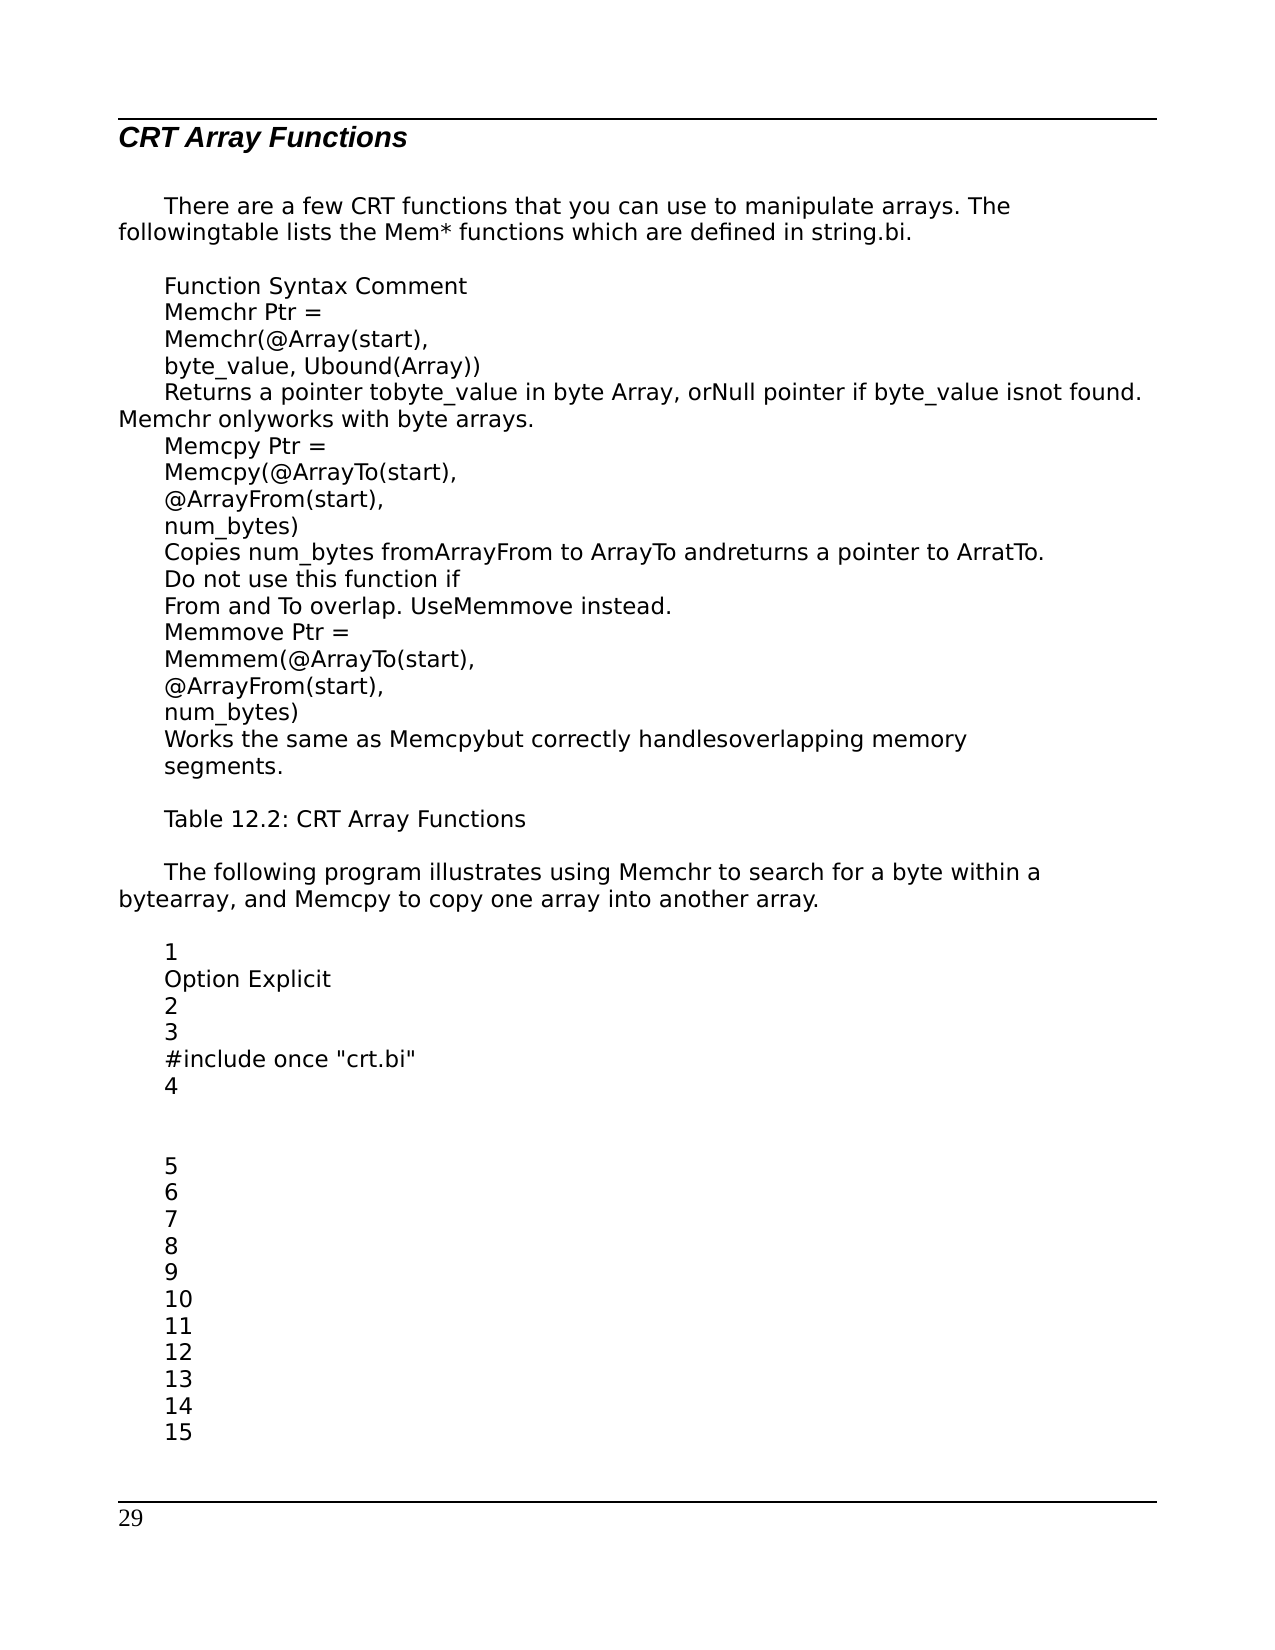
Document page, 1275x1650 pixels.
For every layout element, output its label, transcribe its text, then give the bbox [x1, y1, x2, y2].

text Memmem(@ArrayTo(start), [118, 646, 1157, 673]
text Works the same as Memcpybut correctly handlesoverlapping memory [118, 726, 1157, 753]
text Copies num_bytes fromArrayFrom to ArrayTo andreturns a pointer to ArratTo. [118, 539, 1157, 566]
text Option Explicit [118, 966, 1157, 993]
text num_bytes) [118, 699, 1157, 726]
text 6 [118, 1179, 1157, 1206]
text Do not use this function if [118, 566, 1157, 593]
text There are a few CRT functions that you can use to manipulate arrays. The followingtable lists the Mem* functions which are defined in string.bi. [118, 193, 1157, 246]
text 7 [118, 1206, 1157, 1233]
text 13 [118, 1366, 1157, 1393]
subtitle CRT Array Functions [118, 120, 1157, 154]
text 4 [118, 1073, 1157, 1099]
text Memchr(@Array(start), [118, 326, 1157, 353]
text Memmove Ptr = [118, 619, 1157, 646]
text 5 [118, 1153, 1157, 1179]
text Memchr Ptr = [118, 299, 1157, 326]
text 3 [118, 1019, 1157, 1046]
text num_bytes) [118, 513, 1157, 539]
text @ArrayFrom(start), [118, 673, 1157, 699]
text 14 [118, 1393, 1157, 1419]
text Memcpy Ptr = [118, 433, 1157, 459]
text 12 [118, 1339, 1157, 1366]
text Memcpy(@ArrayTo(start), [118, 459, 1157, 486]
text The following program illustrates using Memchr to search for a byte within a bytearray, and Memcpy to copy one array into another array. [118, 859, 1157, 913]
text #include once "crt.bi" [118, 1046, 1157, 1073]
text 1 [118, 939, 1157, 966]
text Function Syntax Comment [118, 273, 1157, 299]
text 2 [118, 993, 1157, 1019]
text byte_value, Ubound(Array)) [118, 353, 1157, 379]
text @ArrayFrom(start), [118, 486, 1157, 513]
text Returns a pointer tobyte_value in byte Array, orNull pointer if byte_value isnot found. Memchr onlyworks with byte arrays. [118, 379, 1157, 433]
text 8 [118, 1233, 1157, 1259]
text From and To overlap. UseMemmove instead. [118, 593, 1157, 619]
text 15 [118, 1419, 1157, 1446]
text segments. [118, 753, 1157, 779]
text 10 [118, 1286, 1157, 1313]
text 11 [118, 1313, 1157, 1339]
text Table 12.2: CRT Array Functions [118, 806, 1157, 833]
text 9 [118, 1259, 1157, 1286]
